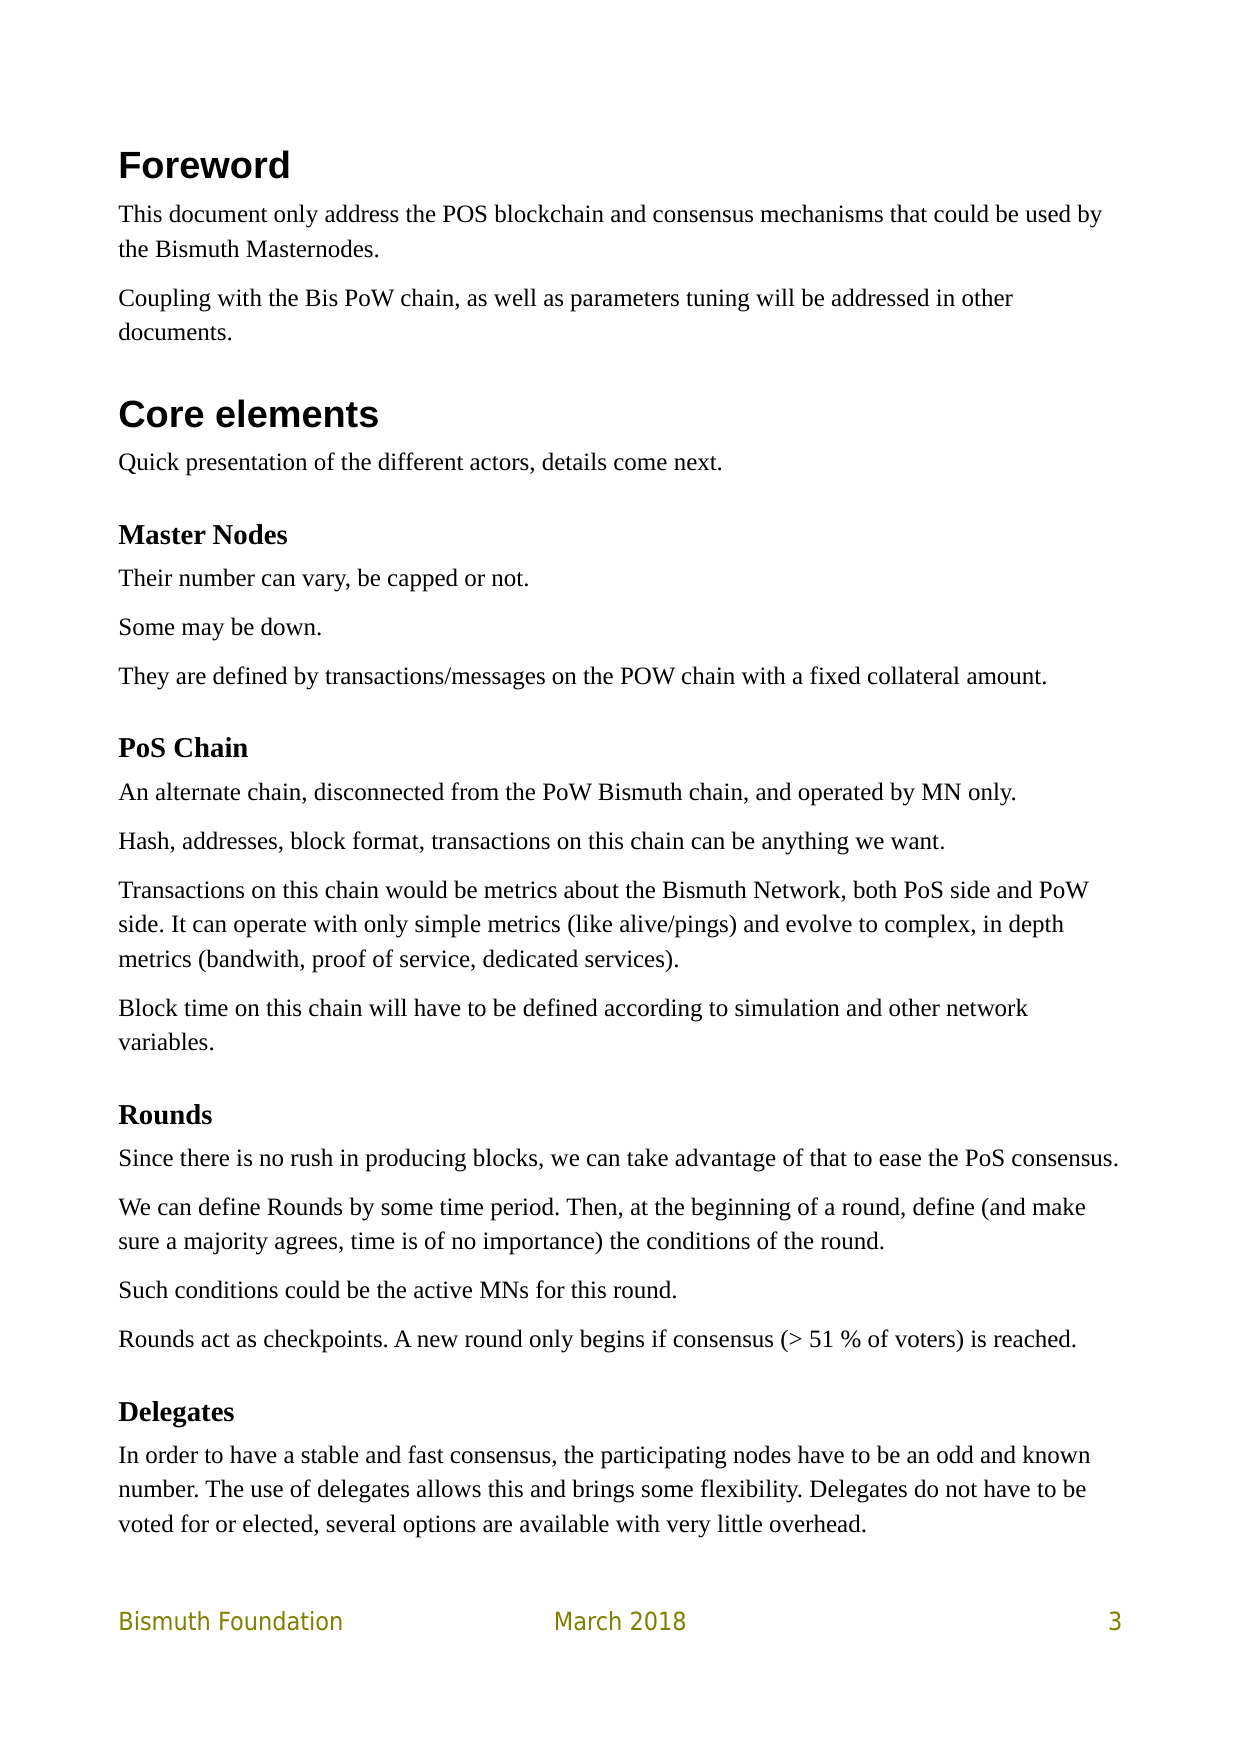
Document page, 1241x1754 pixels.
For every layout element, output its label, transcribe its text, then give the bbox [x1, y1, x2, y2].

text Block time on this chain will have to be defined according to simulation and other network variables. [118, 993, 1122, 1056]
subtitle Foreword [118, 143, 1122, 187]
text Transactions on this chain would be metrics about the Bismuth Network, both PoS side and PoW side. It can operate with only simple metrics (like alive/pings) and evolve to complex, in depth metrics (bandwith, proof of service, dedicated services). [118, 875, 1122, 972]
text They are defined by transactions/messages on the POW chain with a fixed collateral amount. [118, 661, 1122, 690]
text Since there is no rush in producing blocks, we can take advantage of that to ease the PoS consensus. [118, 1143, 1122, 1172]
text This document only address the POS blockchain and consensus mechanisms that could be used by the Bismuth Masternodes. [118, 199, 1122, 262]
text Coupling with the Bis PoW chain, as well as parameters tuning will be addressed in other documents. [118, 283, 1122, 346]
subtitle Core elements [118, 391, 1122, 435]
subtitle Rounds [118, 1097, 1122, 1130]
subtitle Master Nodes [118, 517, 1122, 551]
text Hash, addresses, block format, transactions on this chain can be anything we want. [118, 826, 1122, 854]
text Their number can vary, be capped or not. [118, 563, 1122, 592]
text Such conditions could be the active MNs for this round. [118, 1275, 1122, 1304]
text We can define Rounds by some time period. Then, at the beginning of a round, define (and make sure a majority agrees, time is of no importance) the conditions of the round. [118, 1192, 1122, 1255]
subtitle Delegates [118, 1394, 1122, 1427]
text Some may be down. [118, 612, 1122, 641]
text Rounds act as checkpoints. A new round only begins if consensus (> 51 % of voters) is reached. [118, 1324, 1122, 1353]
text An alternate chain, disconnected from the PoW Bismuth chain, and operated by MN only. [118, 777, 1122, 805]
subtitle PoS Chain [118, 731, 1122, 764]
text Quick presentation of the different actors, details come next. [118, 447, 1122, 476]
text In order to have a stable and fast consensus, the participating nodes have to be an odd and known number. The use of delegates allows this and brings some flexibility. Delegates do not have to be voted for or elected, several options are available with very little overhead. [118, 1440, 1122, 1538]
